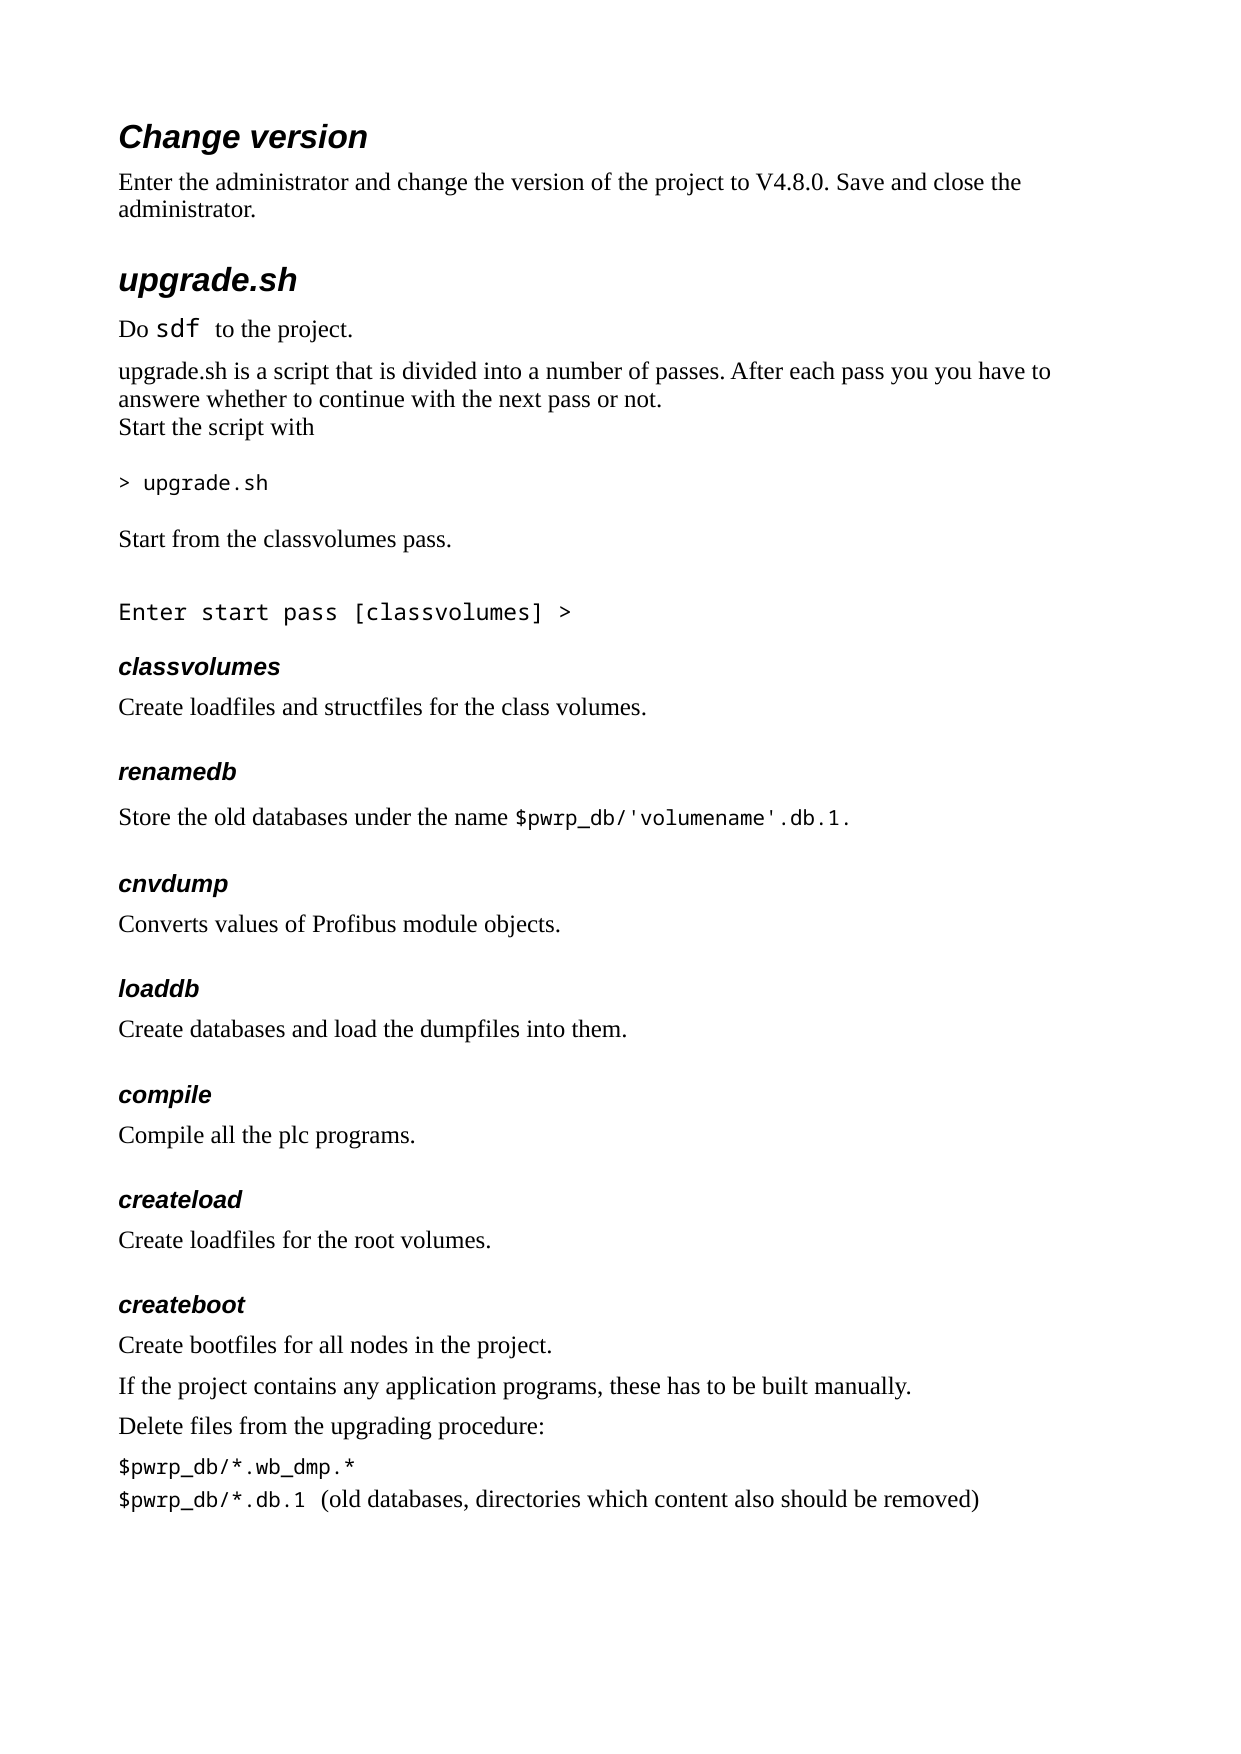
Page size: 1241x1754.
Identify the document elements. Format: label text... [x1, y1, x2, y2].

text upgrade.sh is a script that is divided into a number of passes. After each pass you you have to answere whether to continue with the next pass or not. [118, 357, 1122, 413]
text $pwrp_db/*.wb_dmp.* [118, 1452, 1122, 1481]
subtitle Change version [118, 118, 1122, 155]
text Create loadfiles and structfiles for the class volumes. [118, 693, 1122, 721]
text Enter the administrator and change the version of the project to V4.8.0. Save and close the administrator. [118, 168, 1122, 223]
text Start from the classvolumes pass. [118, 525, 1122, 553]
text Do sdf to the project. [118, 311, 1122, 345]
text Enter start pass [classvolumes] > [118, 596, 1122, 628]
text Create databases and load the dumpfiles into them. [118, 1015, 1122, 1043]
subtitle compile [118, 1081, 1122, 1108]
text Start the script with [118, 413, 1122, 440]
text Compile all the plc programs. [118, 1121, 1122, 1148]
text > upgrade.sh [118, 468, 1122, 496]
subtitle cnvdump [118, 870, 1122, 897]
subtitle createboot [118, 1291, 1122, 1319]
subtitle renamedb [118, 758, 1122, 786]
text Create bootfiles for all nodes in the project. [118, 1332, 1122, 1359]
text Create loadfiles for the root volumes. [118, 1226, 1122, 1254]
subtitle classvolumes [118, 653, 1122, 680]
subtitle upgrade.sh [118, 261, 1122, 298]
text If the project contains any application programs, these has to be built manually. [118, 1372, 1122, 1399]
subtitle loaddb [118, 975, 1122, 1003]
subtitle createload [118, 1186, 1122, 1214]
text Store the old databases under the name $pwrp_db/'volumename'.db.1. [118, 798, 1122, 832]
text Converts values of Profibus module objects. [118, 910, 1122, 938]
text Delete files from the upgrading procedure: [118, 1412, 1122, 1440]
text $pwrp_db/*.db.1 (old databases, directories which content also should be removed) [118, 1481, 1122, 1515]
